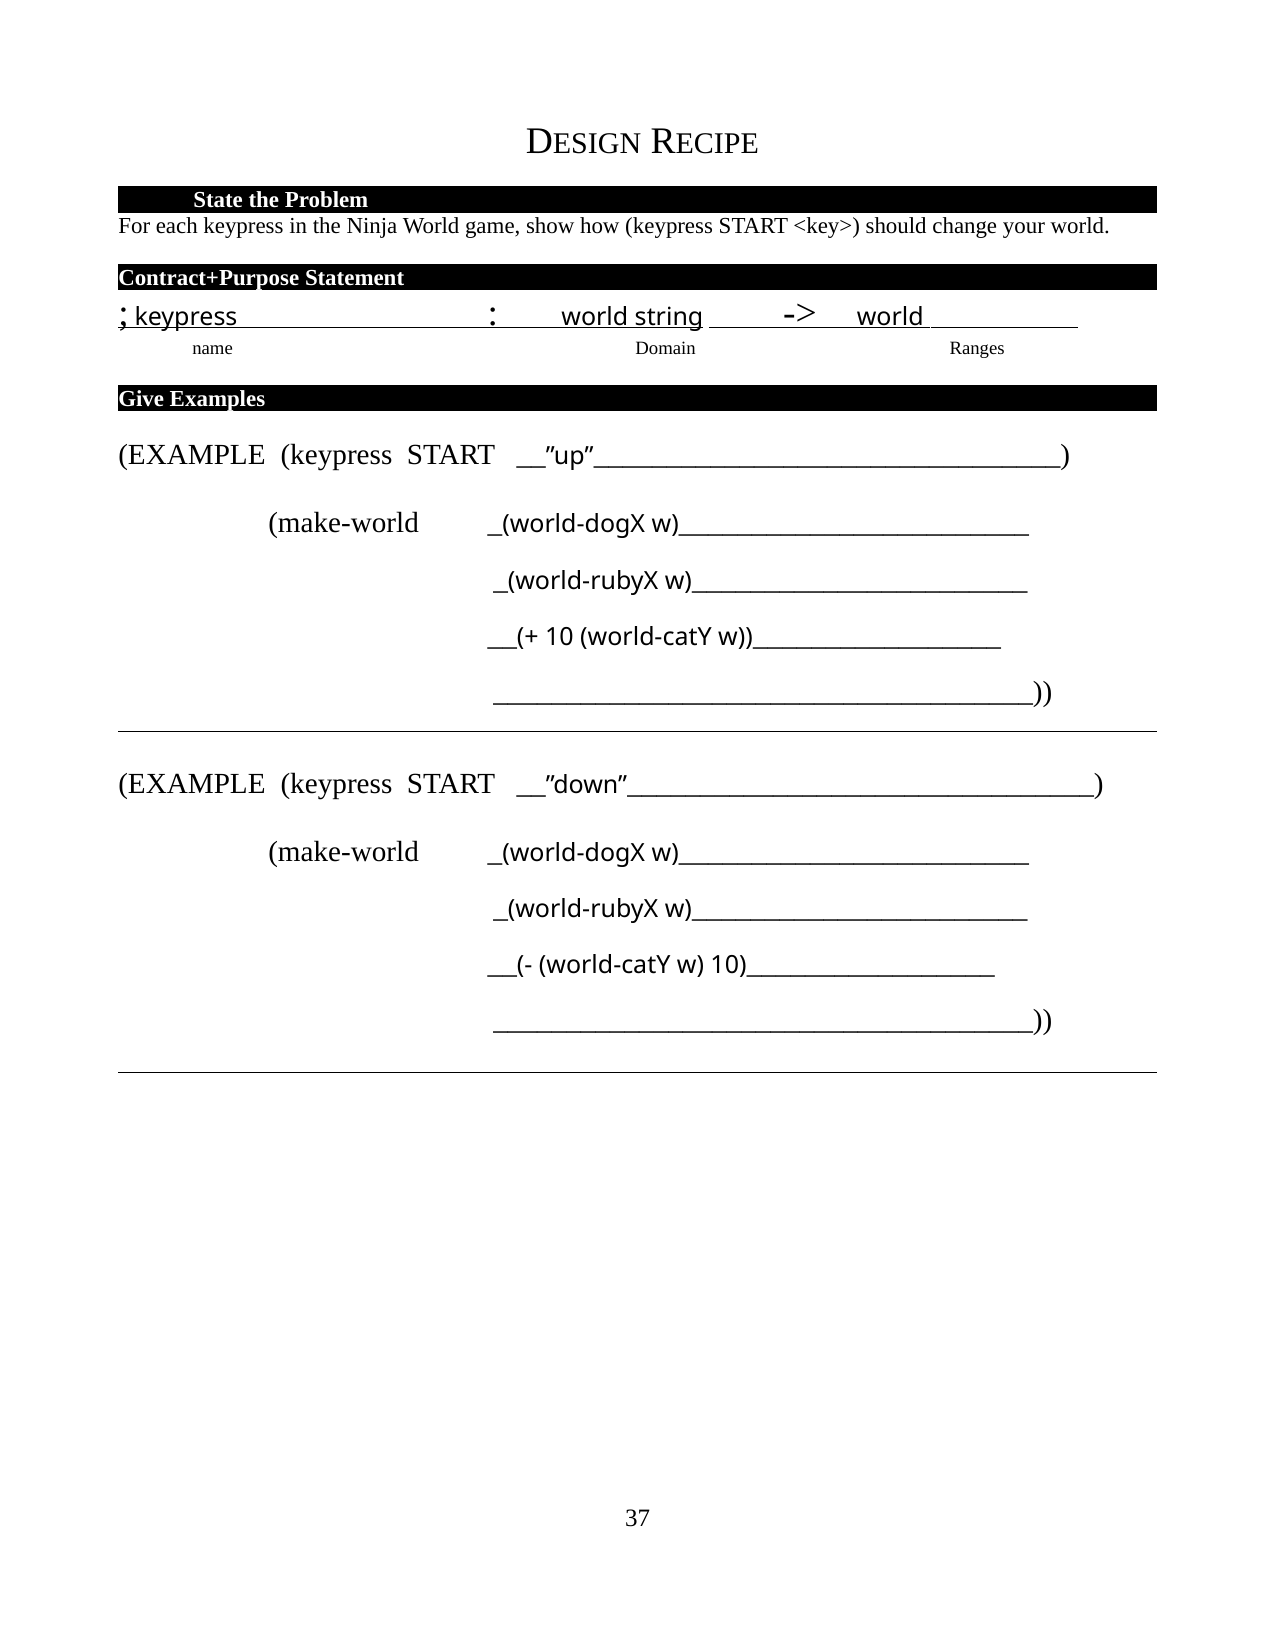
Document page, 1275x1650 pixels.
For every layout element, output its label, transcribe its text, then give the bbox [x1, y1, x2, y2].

text For each keypress in the Ninja World game, show how (keypress START <key>) should change your world. [118, 213, 1157, 239]
text (make-world _(world-dogX w)________________________ [193, 506, 1157, 540]
text _____________________________________)) [418, 1002, 1157, 1036]
text __(+ 10 (world-catY w))_________________ [193, 618, 1157, 652]
subtitle Design Recipe [127, 118, 1157, 161]
text _____________________________________)) [418, 674, 1157, 708]
text ; keypress : world string -> world name Domain Ranges [118, 290, 1157, 360]
text (make-world _(world-dogX w)________________________ [193, 834, 1157, 868]
text (EXAMPLE (keypress START __”down”________________________________) [118, 766, 1157, 800]
subtitle Give Examples [118, 385, 1157, 411]
text _(world-rubyX w)_______________________ [418, 562, 1157, 596]
text __(- (world-catY w) 10)_________________ [193, 946, 1157, 981]
subtitle Contract+Purpose Statement [118, 264, 1157, 290]
subtitle State the Problem [118, 186, 1157, 213]
text _(world-rubyX w)_______________________ [418, 890, 1157, 925]
text (EXAMPLE (keypress START __”up”________________________________) [118, 437, 1157, 472]
